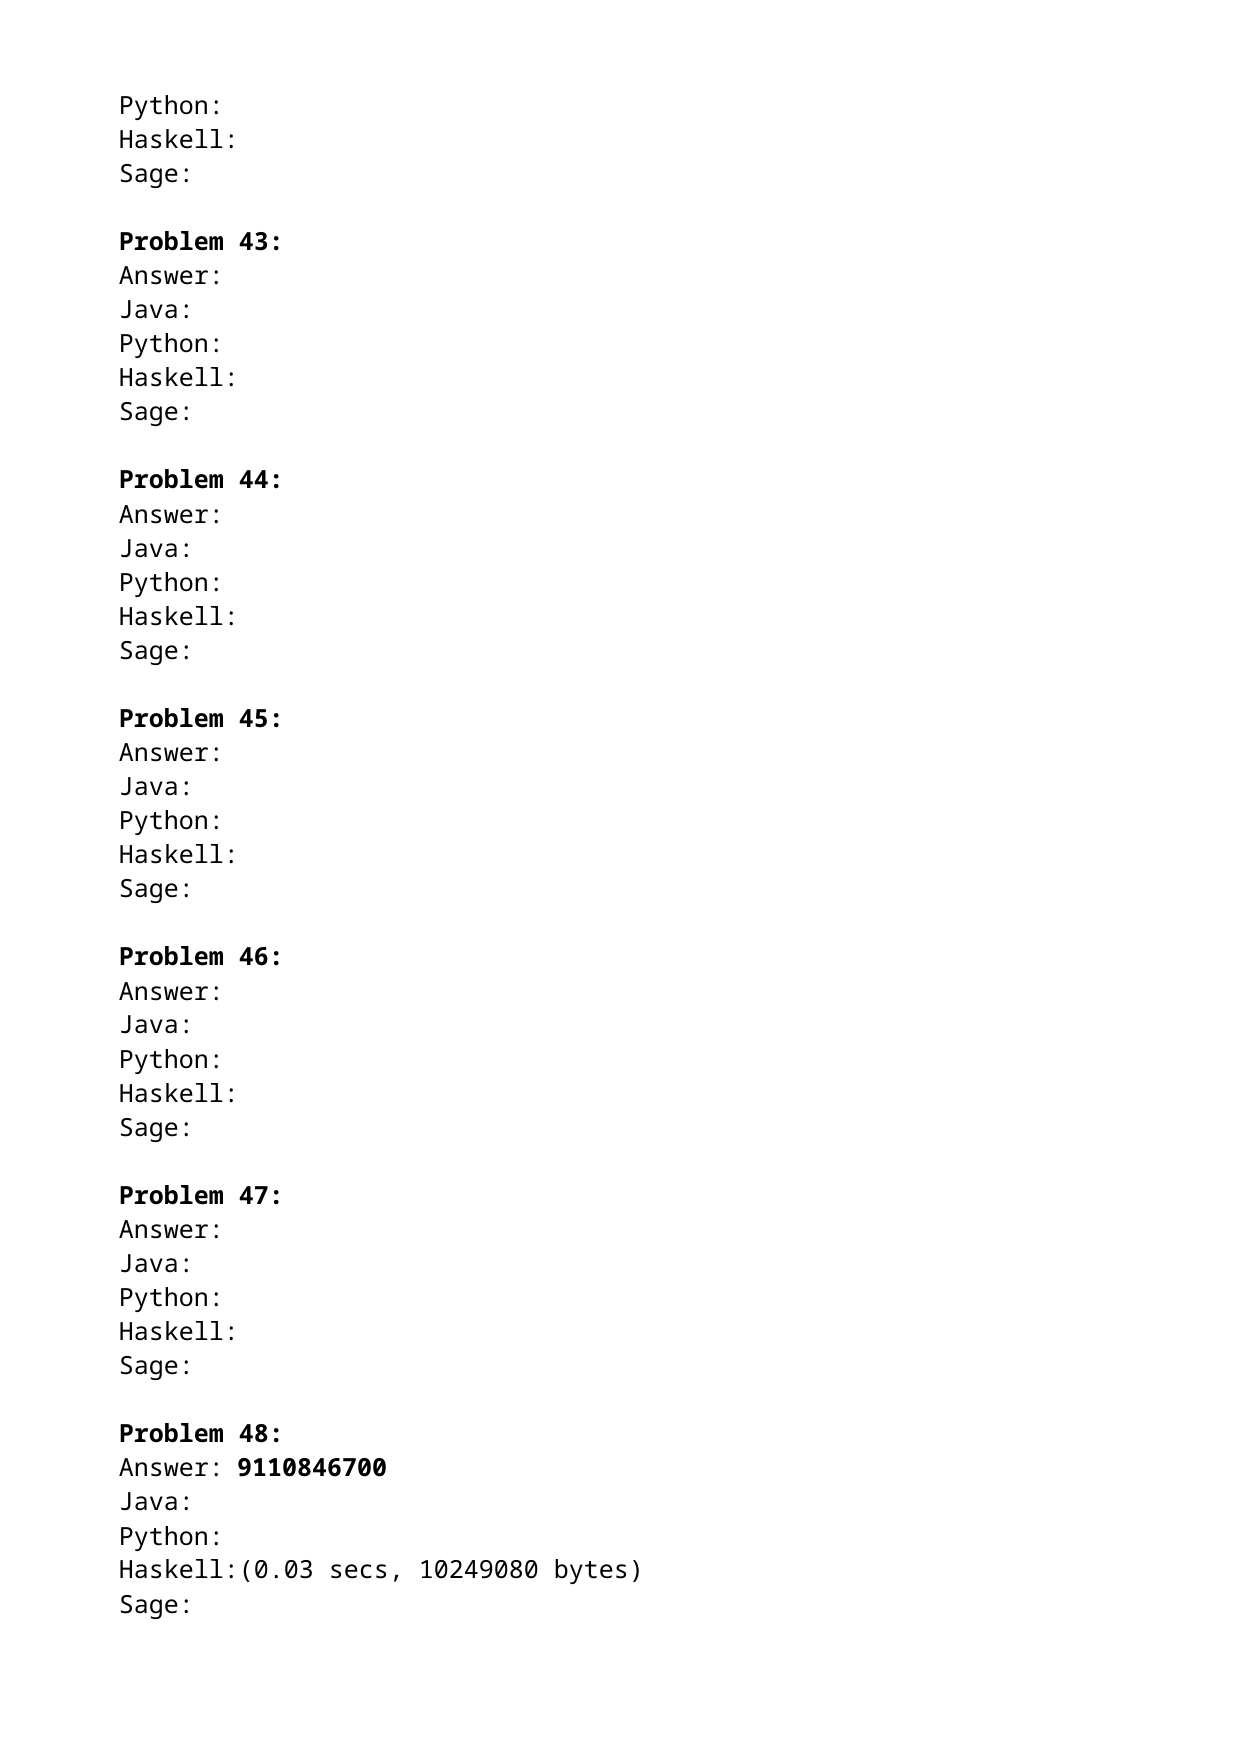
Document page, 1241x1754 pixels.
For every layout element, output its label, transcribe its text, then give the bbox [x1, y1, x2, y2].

text Answer: [119, 973, 1121, 1007]
text Sage: [119, 1586, 1121, 1620]
text Java: [119, 530, 1121, 564]
text Haskell: [119, 360, 1121, 394]
text Python: [119, 1041, 1121, 1075]
text Java: [119, 1007, 1121, 1041]
text Haskell: [119, 837, 1121, 871]
text Answer: 9110846700 [119, 1450, 1121, 1484]
text Java: [119, 292, 1121, 326]
text Sage: [119, 1109, 1121, 1143]
text Python: [119, 564, 1121, 598]
text Problem 45: [119, 701, 1121, 735]
text Python: [119, 87, 1121, 122]
text Haskell:(0.03 secs, 10249080 bytes) [119, 1552, 1121, 1586]
text Sage: [119, 394, 1121, 428]
text Java: [119, 1484, 1121, 1518]
text Sage: [119, 1348, 1121, 1382]
text Haskell: [119, 1075, 1121, 1109]
text Answer: [119, 1212, 1121, 1246]
text Python: [119, 326, 1121, 360]
text Problem 44: [119, 462, 1121, 496]
text Answer: [119, 496, 1121, 530]
text Haskell: [119, 122, 1121, 156]
text Answer: [119, 735, 1121, 769]
text Answer: [119, 258, 1121, 292]
text Python: [119, 803, 1121, 837]
text Problem 43: [119, 224, 1121, 258]
text Haskell: [119, 1314, 1121, 1348]
text Sage: [119, 156, 1121, 190]
text Python: [119, 1518, 1121, 1552]
text Problem 48: [119, 1416, 1121, 1450]
text Problem 46: [119, 939, 1121, 973]
text Sage: [119, 632, 1121, 667]
text Problem 47: [119, 1177, 1121, 1212]
text Haskell: [119, 598, 1121, 632]
text Java: [119, 1246, 1121, 1280]
text Java: [119, 769, 1121, 803]
text Sage: [119, 871, 1121, 905]
text Python: [119, 1280, 1121, 1314]
